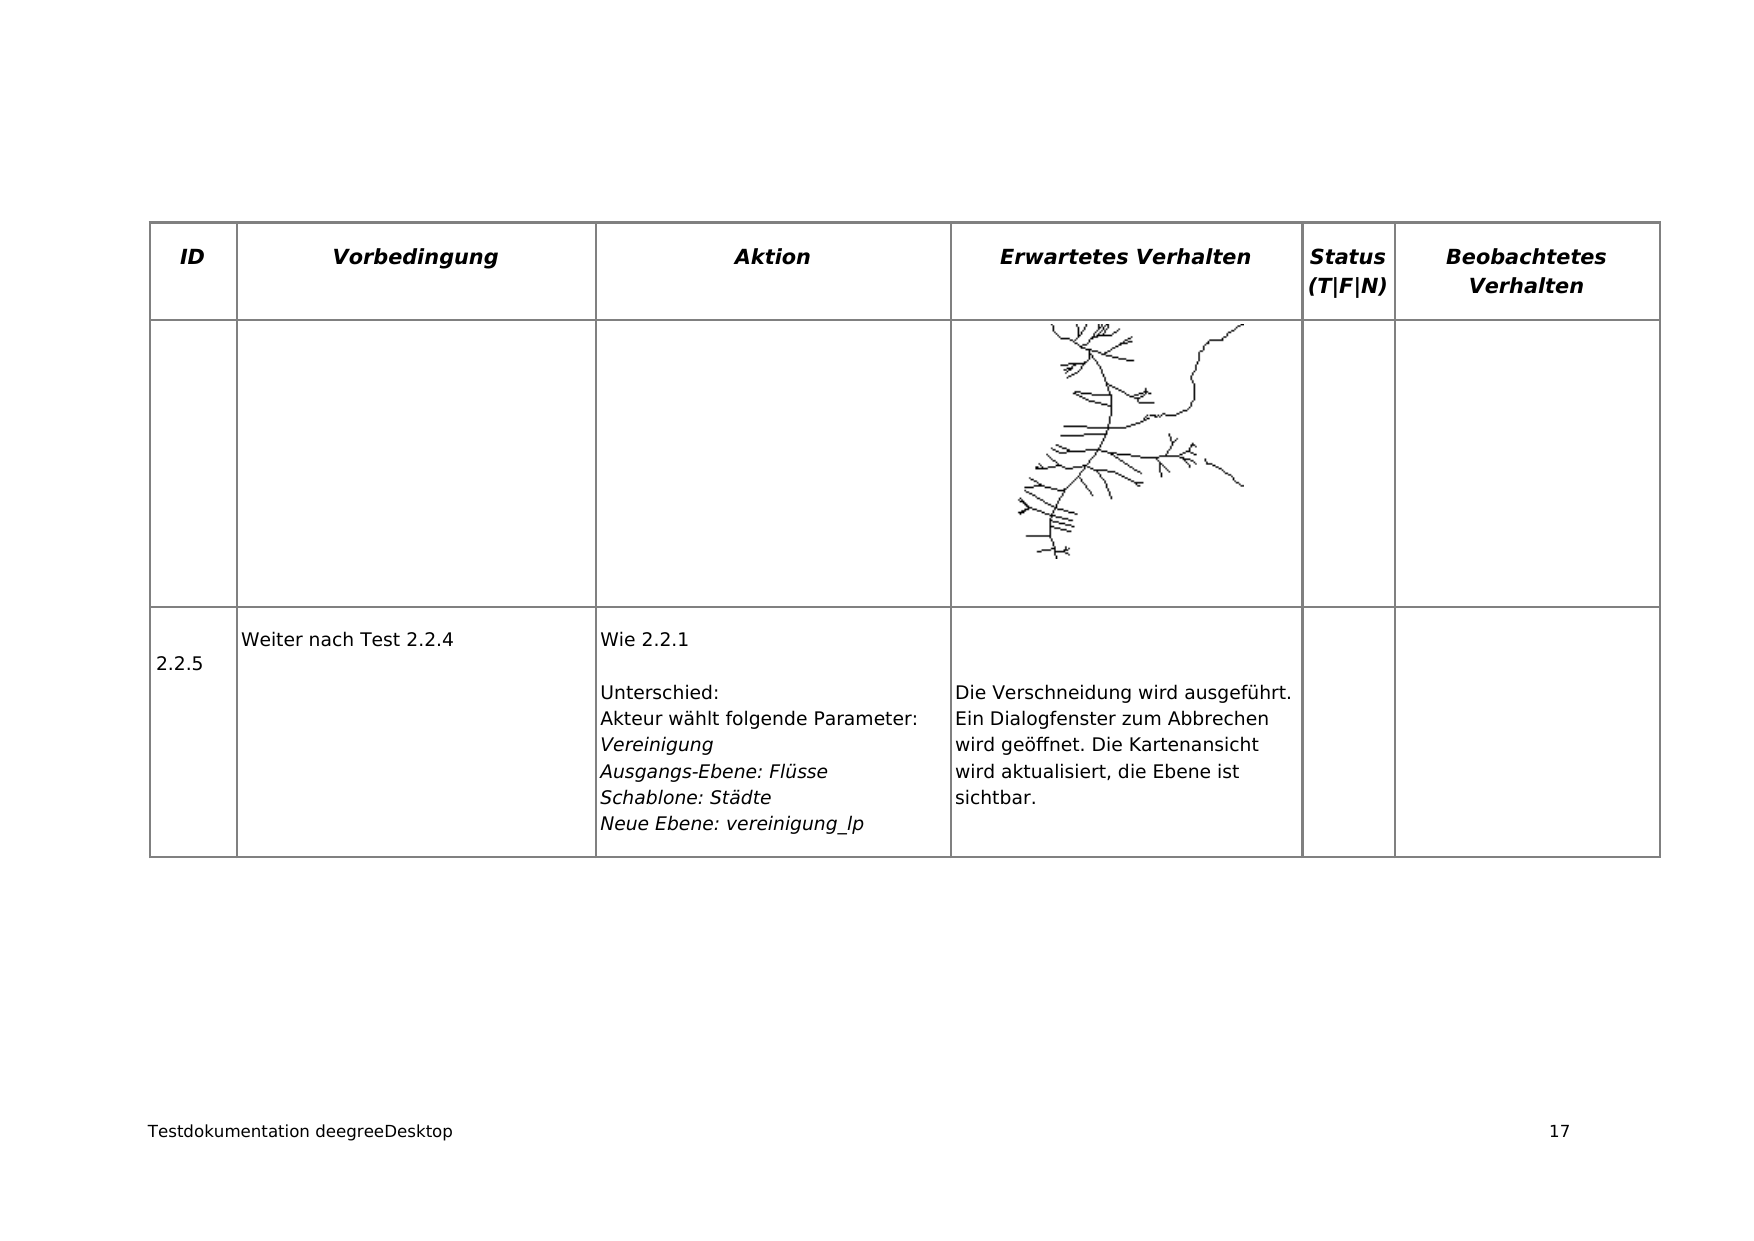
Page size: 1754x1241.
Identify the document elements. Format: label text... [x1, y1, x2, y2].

table_cell [151, 608, 236, 856]
table_cell [1396, 608, 1659, 856]
table_header Status (T|F|N) [1304, 224, 1394, 319]
table_cell Wie 2.2.1 Unterschied: Akteur wählt folgende Parameter: Vereinigung Ausgangs-Ebene: Flüsse Schablone: Städte Neue Ebene: vereinigung_lp [597, 608, 950, 856]
table_header Beobachtetes Verhalten [1396, 224, 1659, 319]
table_cell [952, 321, 1301, 606]
table_cell [1396, 321, 1659, 606]
table_cell [1304, 608, 1394, 856]
table_cell Die Verschneidung wird ausgeführt. Ein Dialogfenster zum Abbrechen wird geöffnet. Die Kartenansicht wird aktualisiert, die Ebene ist sichtbar. [952, 608, 1301, 856]
table_cell [151, 321, 236, 606]
table_header Aktion [597, 224, 950, 319]
table_header ID [151, 224, 236, 319]
picture [1009, 324, 1244, 559]
table_cell [597, 321, 950, 606]
table_cell [238, 321, 595, 606]
table_cell Weiter nach Test 2.2.4 [238, 608, 595, 856]
table_header Vorbedingung [238, 224, 595, 319]
table_header Erwartetes Verhalten [952, 224, 1301, 319]
table_cell [1304, 321, 1394, 606]
